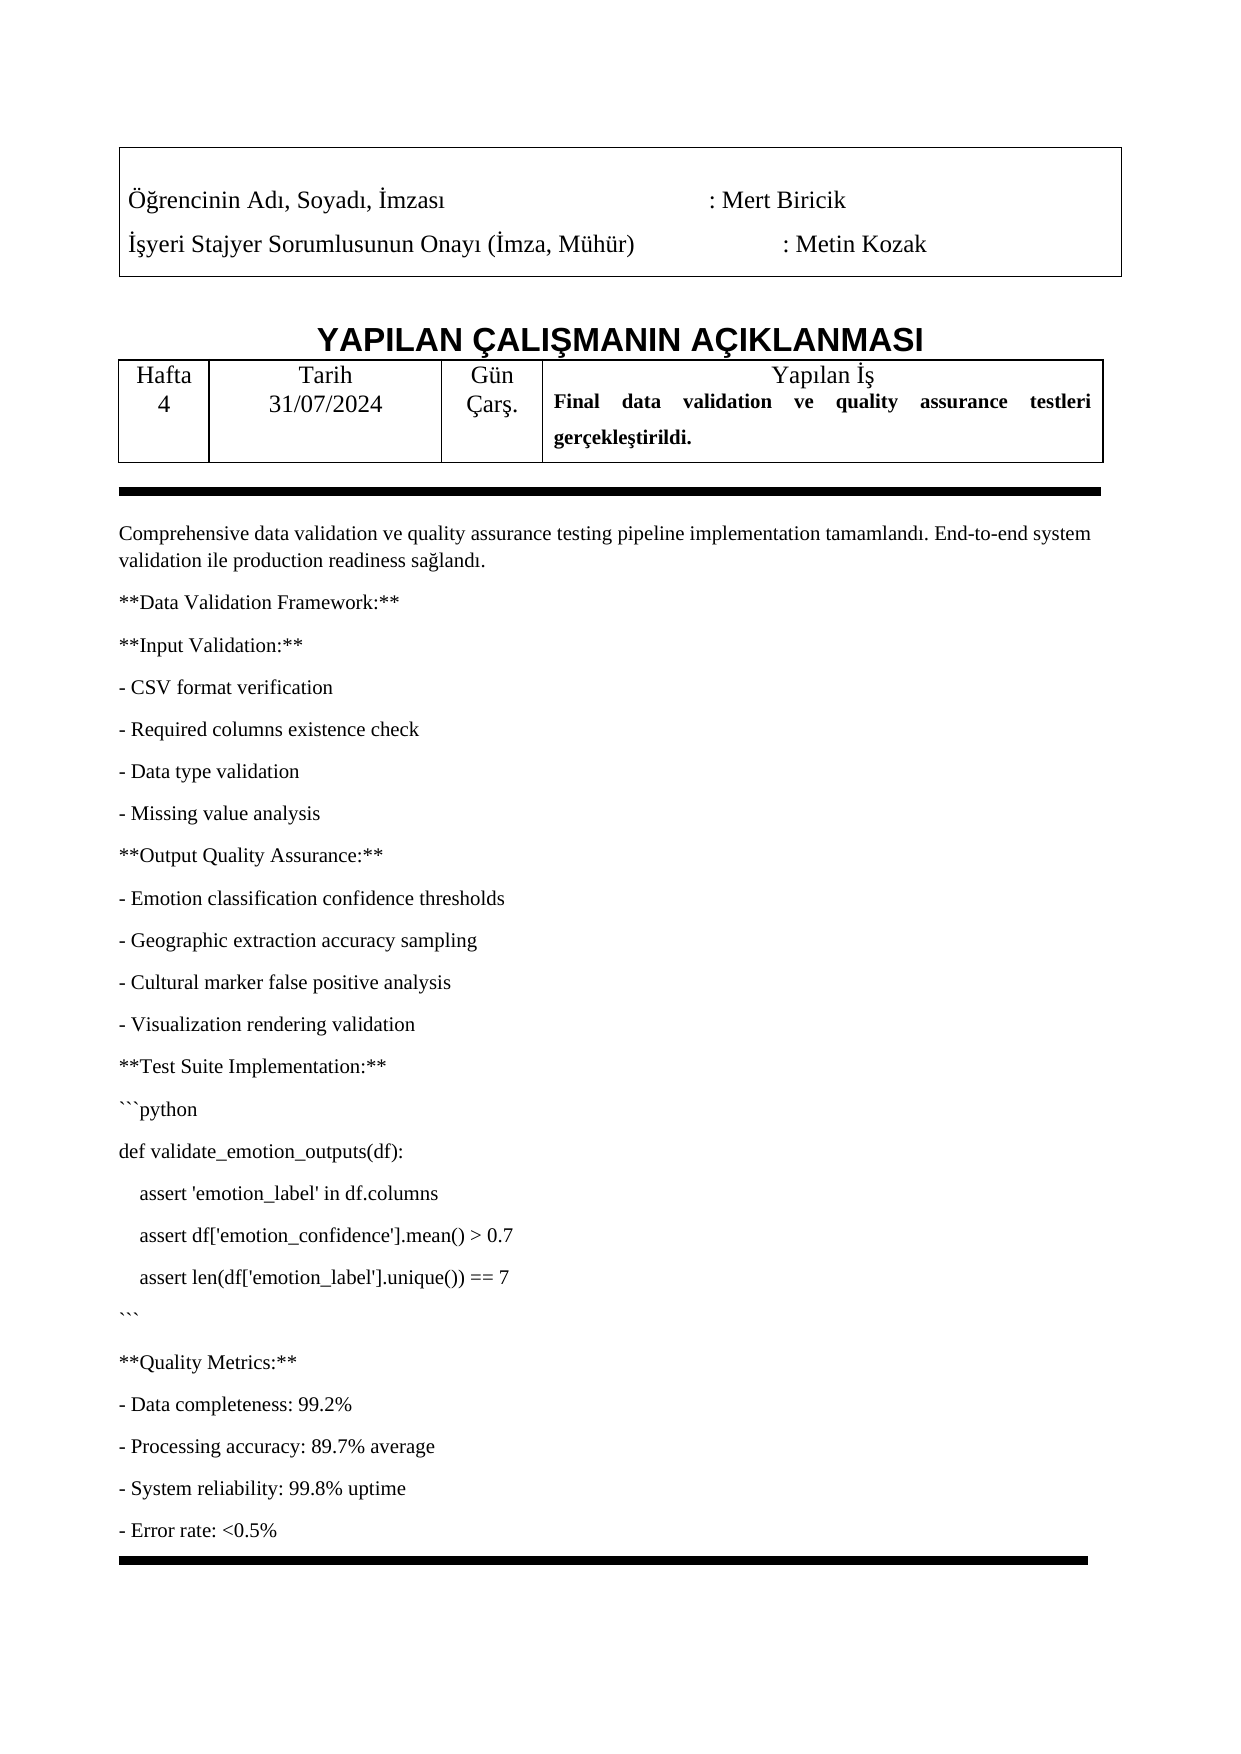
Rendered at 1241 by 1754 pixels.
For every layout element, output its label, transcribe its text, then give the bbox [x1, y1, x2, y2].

text ```python [118, 1097, 1122, 1121]
text Comprehensive data validation ve quality assurance testing pipeline implementation tamamlandı. End-to-end system validation ile production readiness sağlandı. [118, 521, 1122, 572]
text - Missing value analysis [118, 801, 1122, 825]
text assert 'emotion_label' in df.columns [118, 1181, 1122, 1205]
text assert len(df['emotion_label'].unique()) == 7 [118, 1265, 1122, 1289]
text - Data type validation [118, 759, 1122, 783]
table_header Hafta 4 [119, 361, 208, 461]
text def validate_emotion_outputs(df): [118, 1139, 1122, 1163]
subtitle YAPILAN ÇALIŞMANIN AÇIKLANMASI [118, 321, 1122, 359]
text - Visualization rendering validation [118, 1012, 1122, 1036]
text **Data Validation Framework:** [118, 590, 1122, 614]
text - Cultural marker false positive analysis [118, 970, 1122, 994]
text **Output Quality Assurance:** [118, 843, 1122, 867]
table_header Gün Çarş. [442, 361, 542, 461]
text - CSV format verification [118, 675, 1122, 699]
text **Test Suite Implementation:** [118, 1054, 1122, 1078]
text - Required columns existence check [118, 717, 1122, 741]
text - Error rate: <0.5% [118, 1518, 1122, 1542]
text Öğrencinin Adı, Soyadı, İmzası : Mert Biricik [120, 148, 1121, 190]
text **Input Validation:** [118, 632, 1122, 657]
text **Quality Metrics:** [118, 1350, 1122, 1374]
text - Geographic extraction accuracy sampling [118, 928, 1122, 952]
text ``` [118, 1307, 1122, 1332]
table_header Tarih 31/07/2024 [210, 361, 441, 461]
text - System reliability: 99.8% uptime [118, 1476, 1122, 1500]
table_header Yapılan İş Final data validation ve quality assurance testleri gerçekleştirildi. [543, 361, 1102, 461]
text - Emotion classification confidence thresholds [118, 886, 1122, 910]
text assert df['emotion_confidence'].mean() > 0.7 [118, 1223, 1122, 1247]
text - Data completeness: 99.2% [118, 1392, 1122, 1416]
text - Processing accuracy: 89.7% average [118, 1434, 1122, 1458]
text İşyeri Stajyer Sorumlusunun Onayı (İmza, Mühür) : Metin Kozak [120, 190, 1121, 276]
